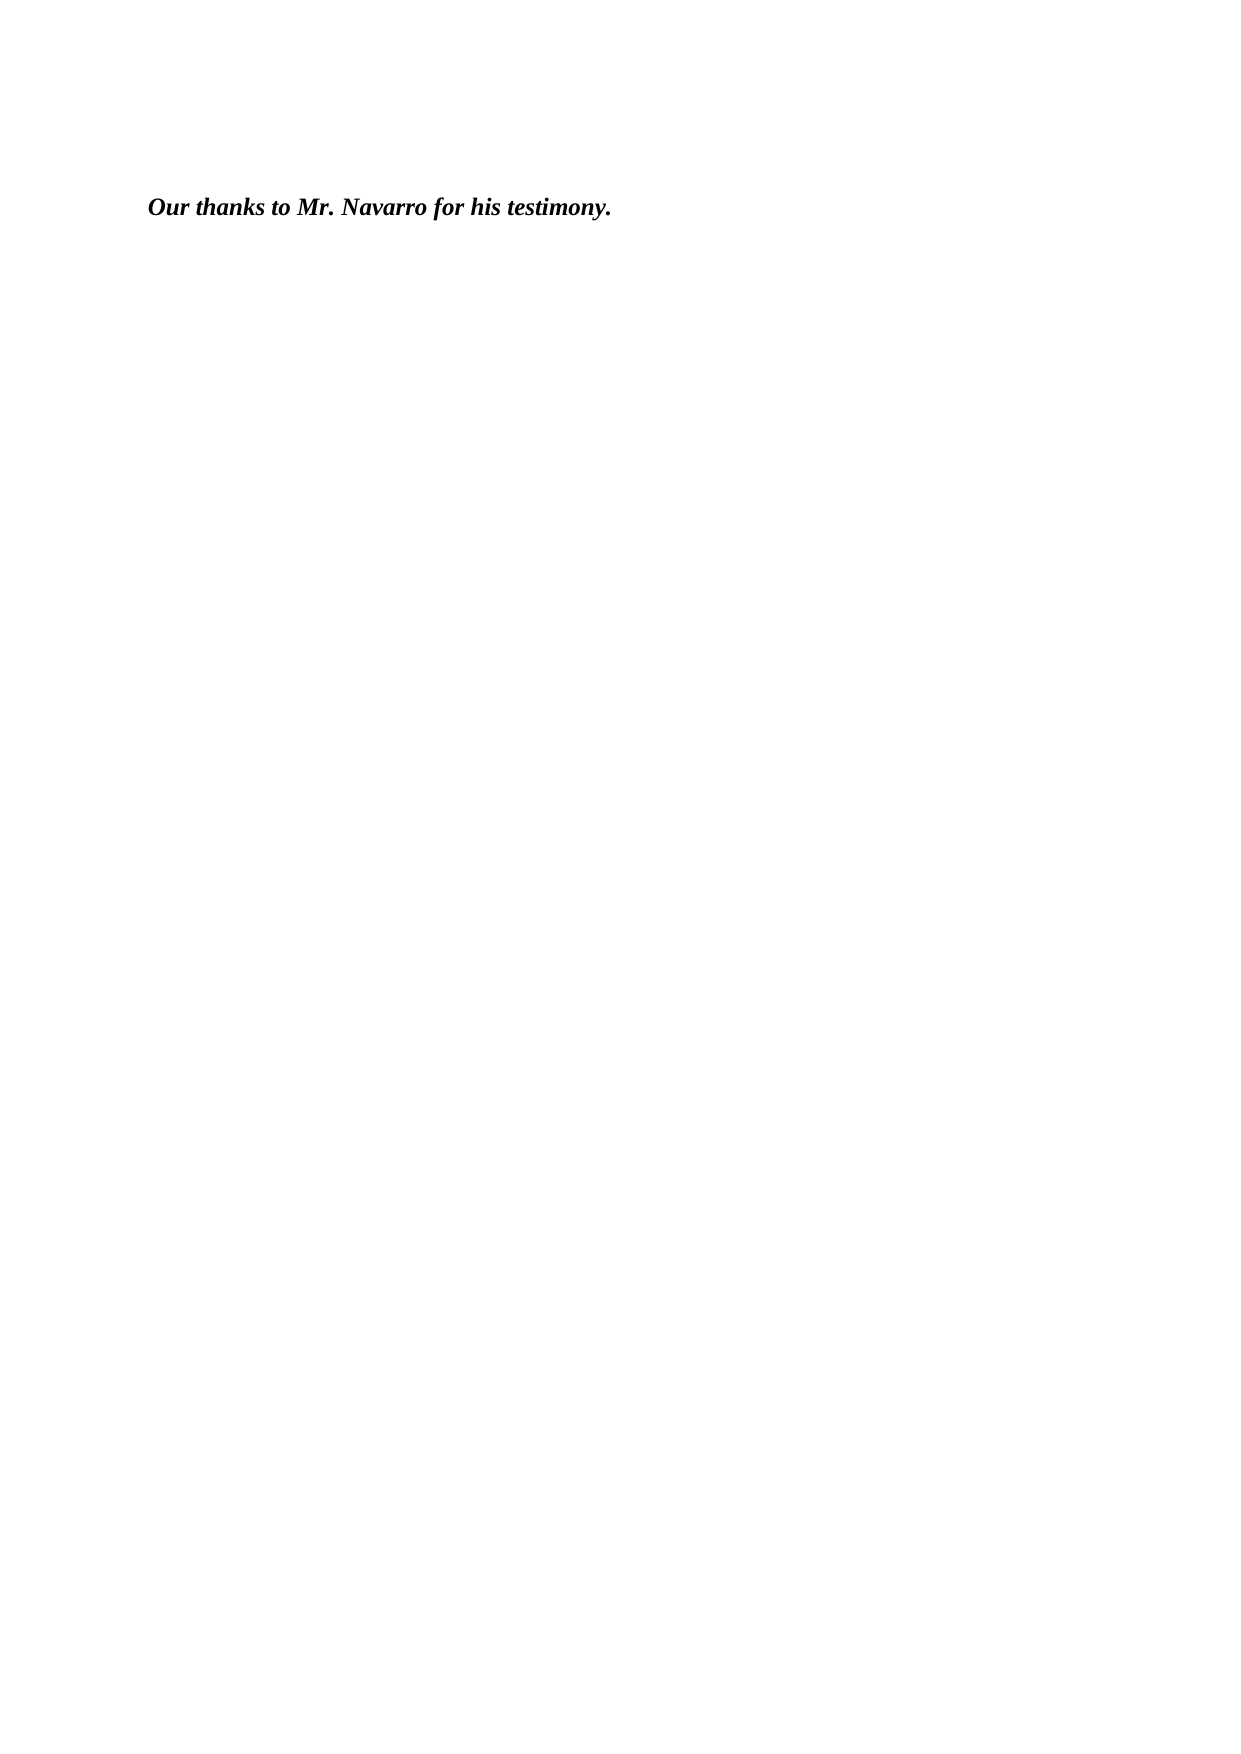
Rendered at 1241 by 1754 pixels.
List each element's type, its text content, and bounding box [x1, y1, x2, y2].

text Our thanks to Mr. Navarro for his testimony. [148, 192, 1093, 221]
